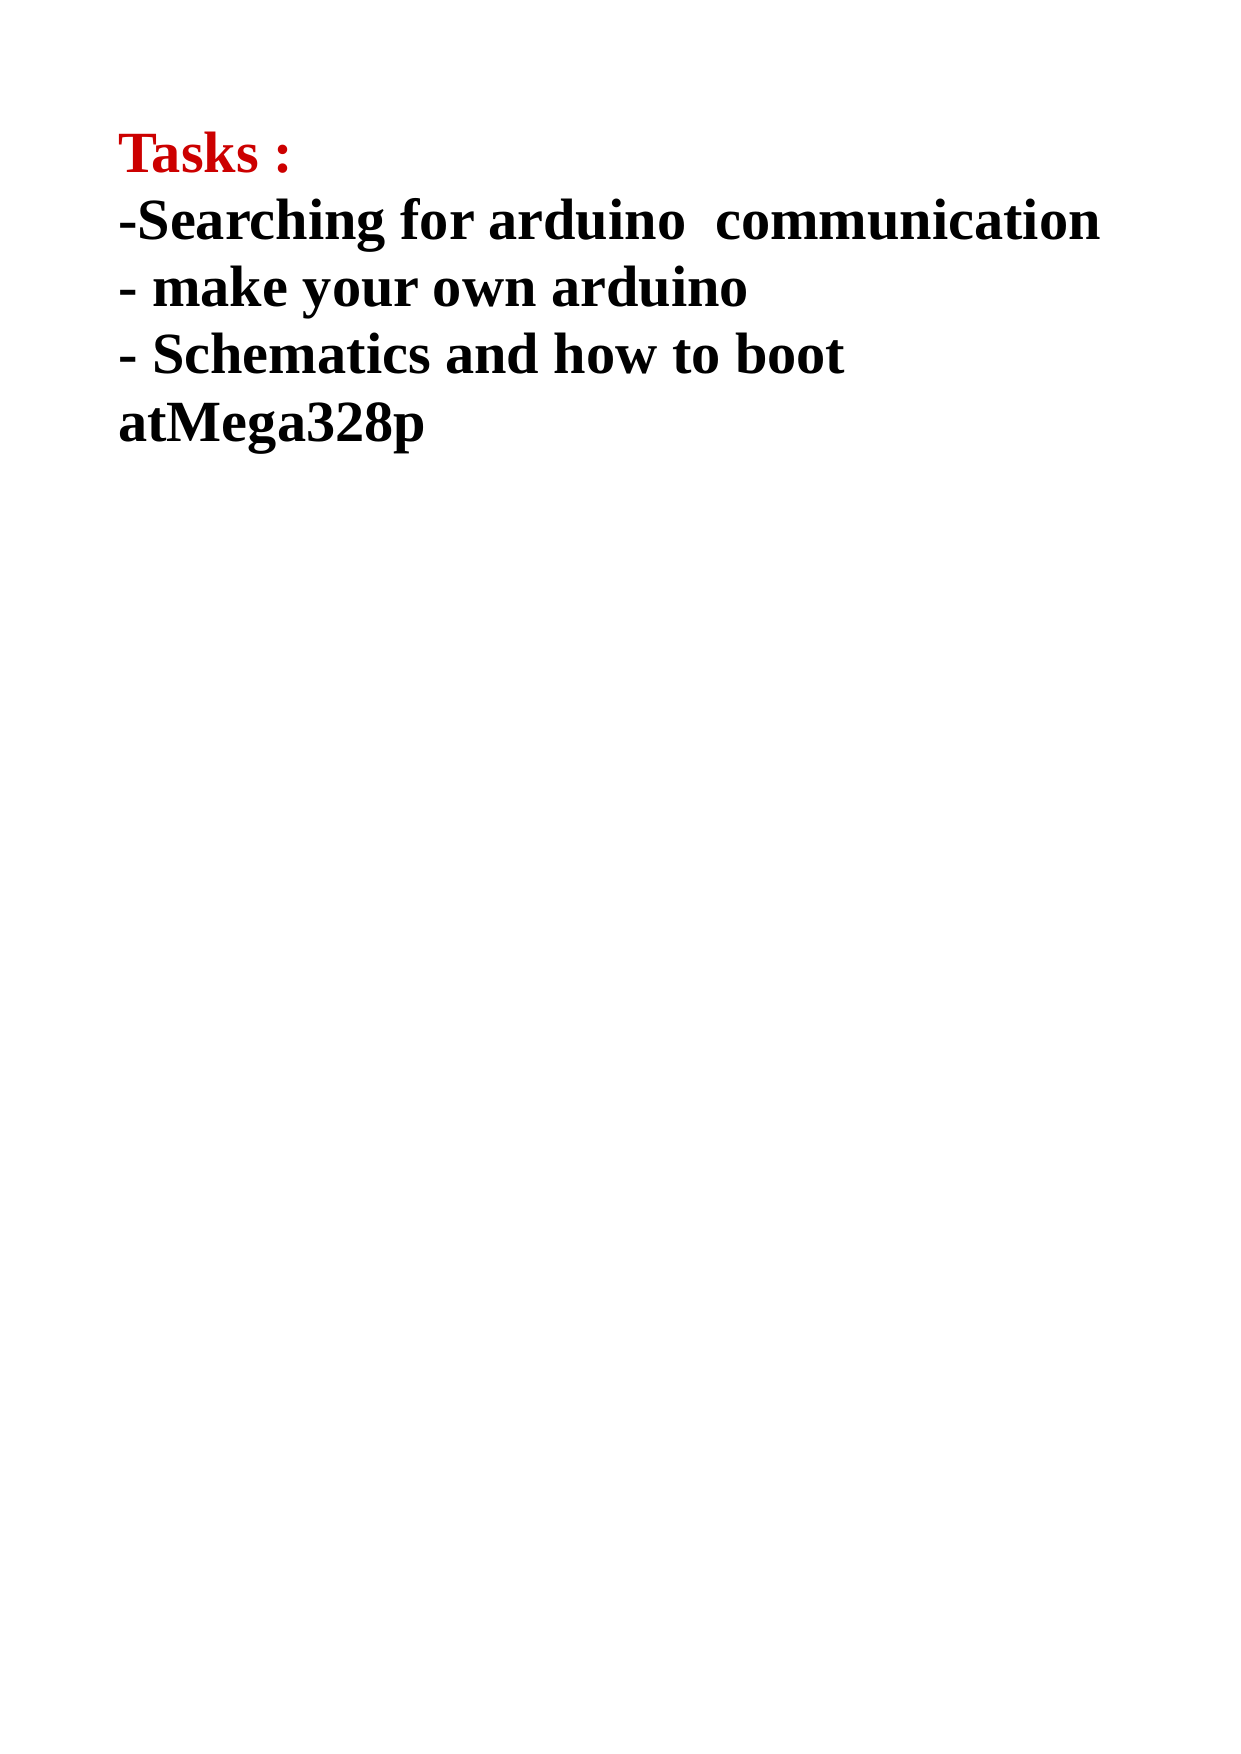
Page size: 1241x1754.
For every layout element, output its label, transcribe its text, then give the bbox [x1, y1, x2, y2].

text -Searching for arduino communication [118, 185, 1122, 252]
text - Schematics and how to boot atMega328p [118, 319, 1122, 453]
text Tasks : [118, 118, 1122, 185]
text - make your own arduino [118, 252, 1122, 319]
